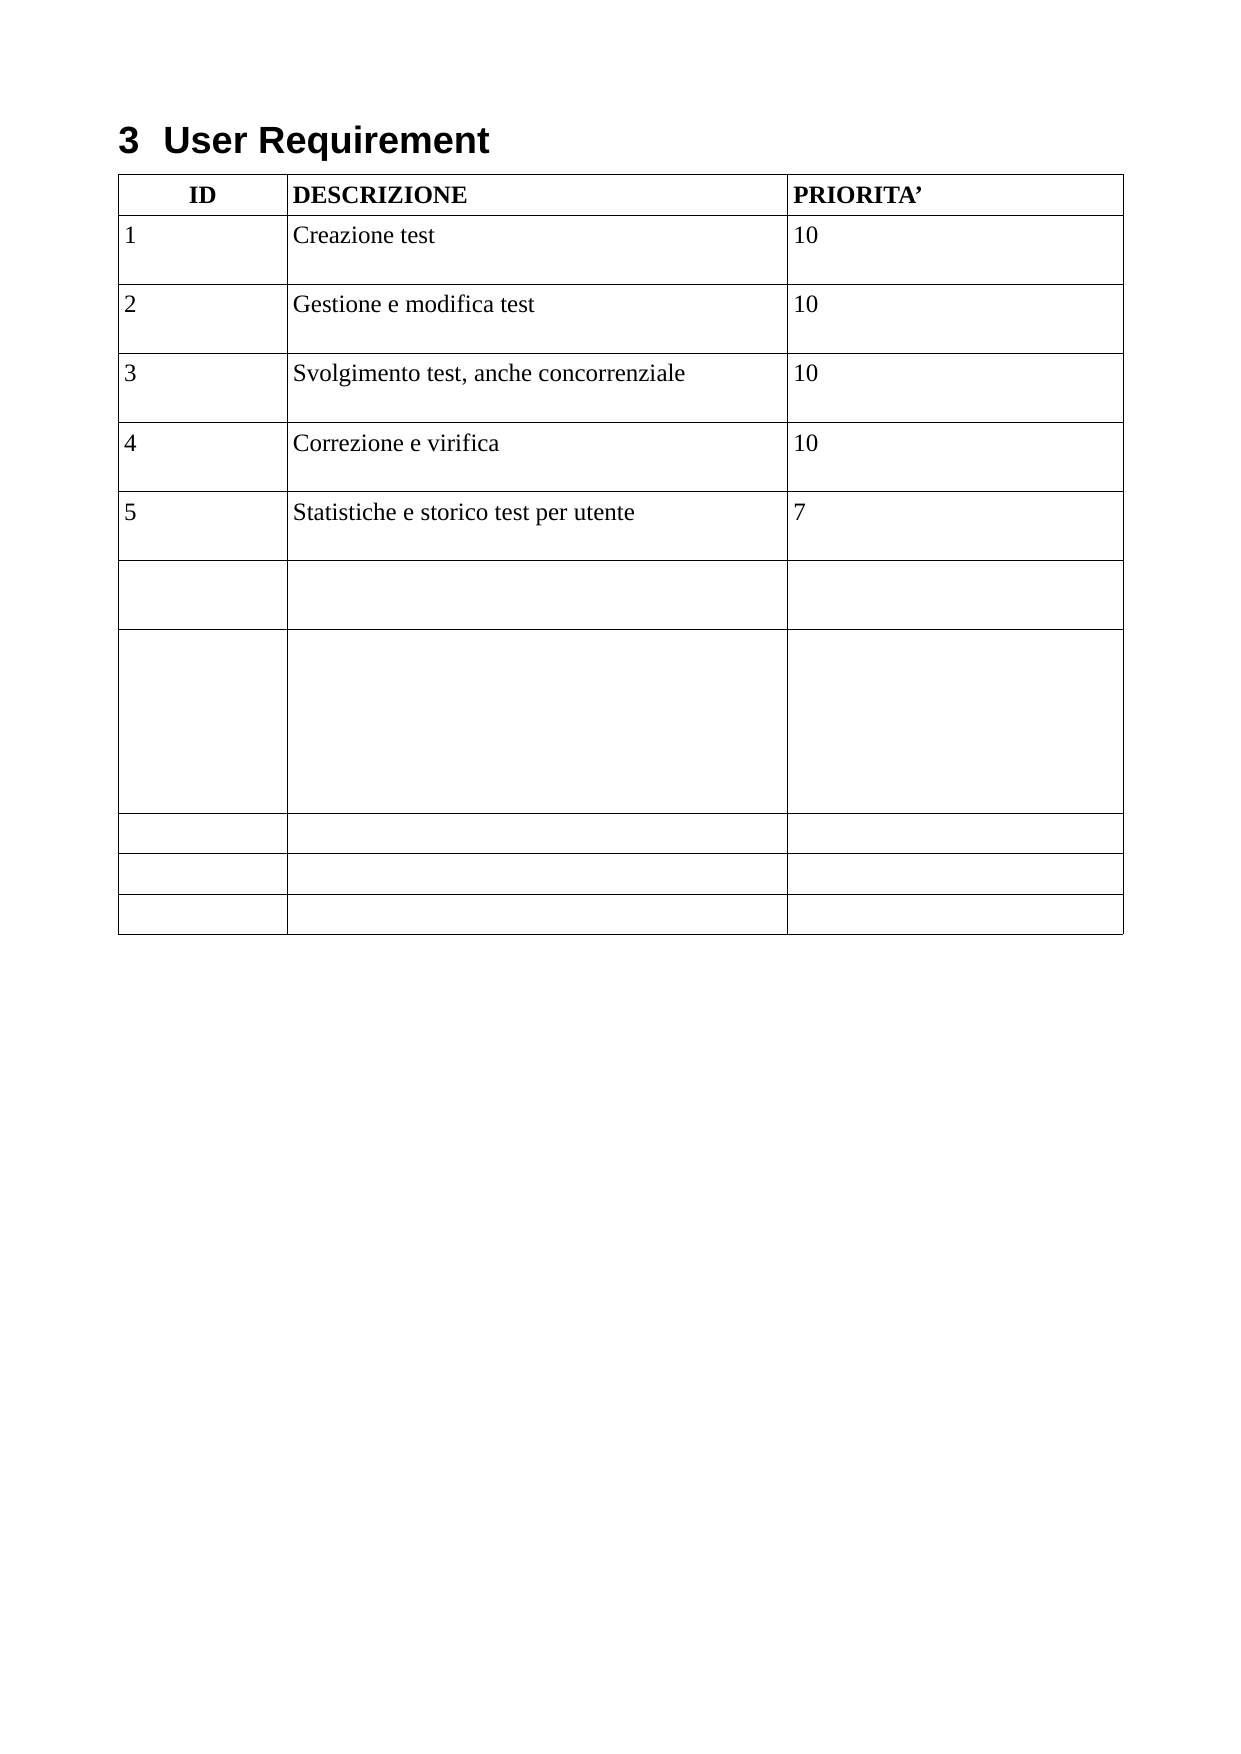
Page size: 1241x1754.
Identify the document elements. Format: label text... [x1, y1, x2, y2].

table_cell 10 [788, 423, 1123, 491]
table_cell 10 [788, 216, 1123, 284]
table_cell [788, 895, 1123, 934]
table_cell Creazione test [288, 216, 787, 284]
table_header PRIORITA’ [788, 175, 1123, 214]
table_cell [119, 814, 287, 853]
table_cell [119, 561, 287, 629]
table_cell Gestione e modifica test [288, 285, 787, 353]
table_cell [119, 895, 287, 934]
table_cell [119, 854, 287, 894]
table_cell [288, 561, 787, 629]
table_cell Correzione e virifica [288, 423, 787, 491]
table_cell [288, 814, 787, 853]
table_cell [788, 561, 1123, 629]
table_header DESCRIZIONE [288, 175, 787, 214]
table_cell [288, 854, 787, 894]
table_cell Svolgimento test, anche concorrenziale [288, 354, 787, 422]
table_cell [788, 814, 1123, 853]
table_cell [788, 630, 1123, 813]
table_cell 10 [788, 285, 1123, 353]
table_cell [788, 854, 1123, 894]
table_cell 5 [119, 492, 287, 560]
table_cell [288, 630, 787, 813]
table_cell [119, 630, 287, 813]
table_cell Statistiche e storico test per utente [288, 492, 787, 560]
table_cell 4 [119, 423, 287, 491]
table_header ID [119, 175, 287, 214]
table_cell 10 [788, 354, 1123, 422]
table_cell 3 [119, 354, 287, 422]
table_cell [288, 895, 787, 934]
table_cell 7 [788, 492, 1123, 560]
table_cell 1 [119, 216, 287, 284]
table_cell 2 [119, 285, 287, 353]
subtitle User Requirement [118, 118, 1122, 162]
